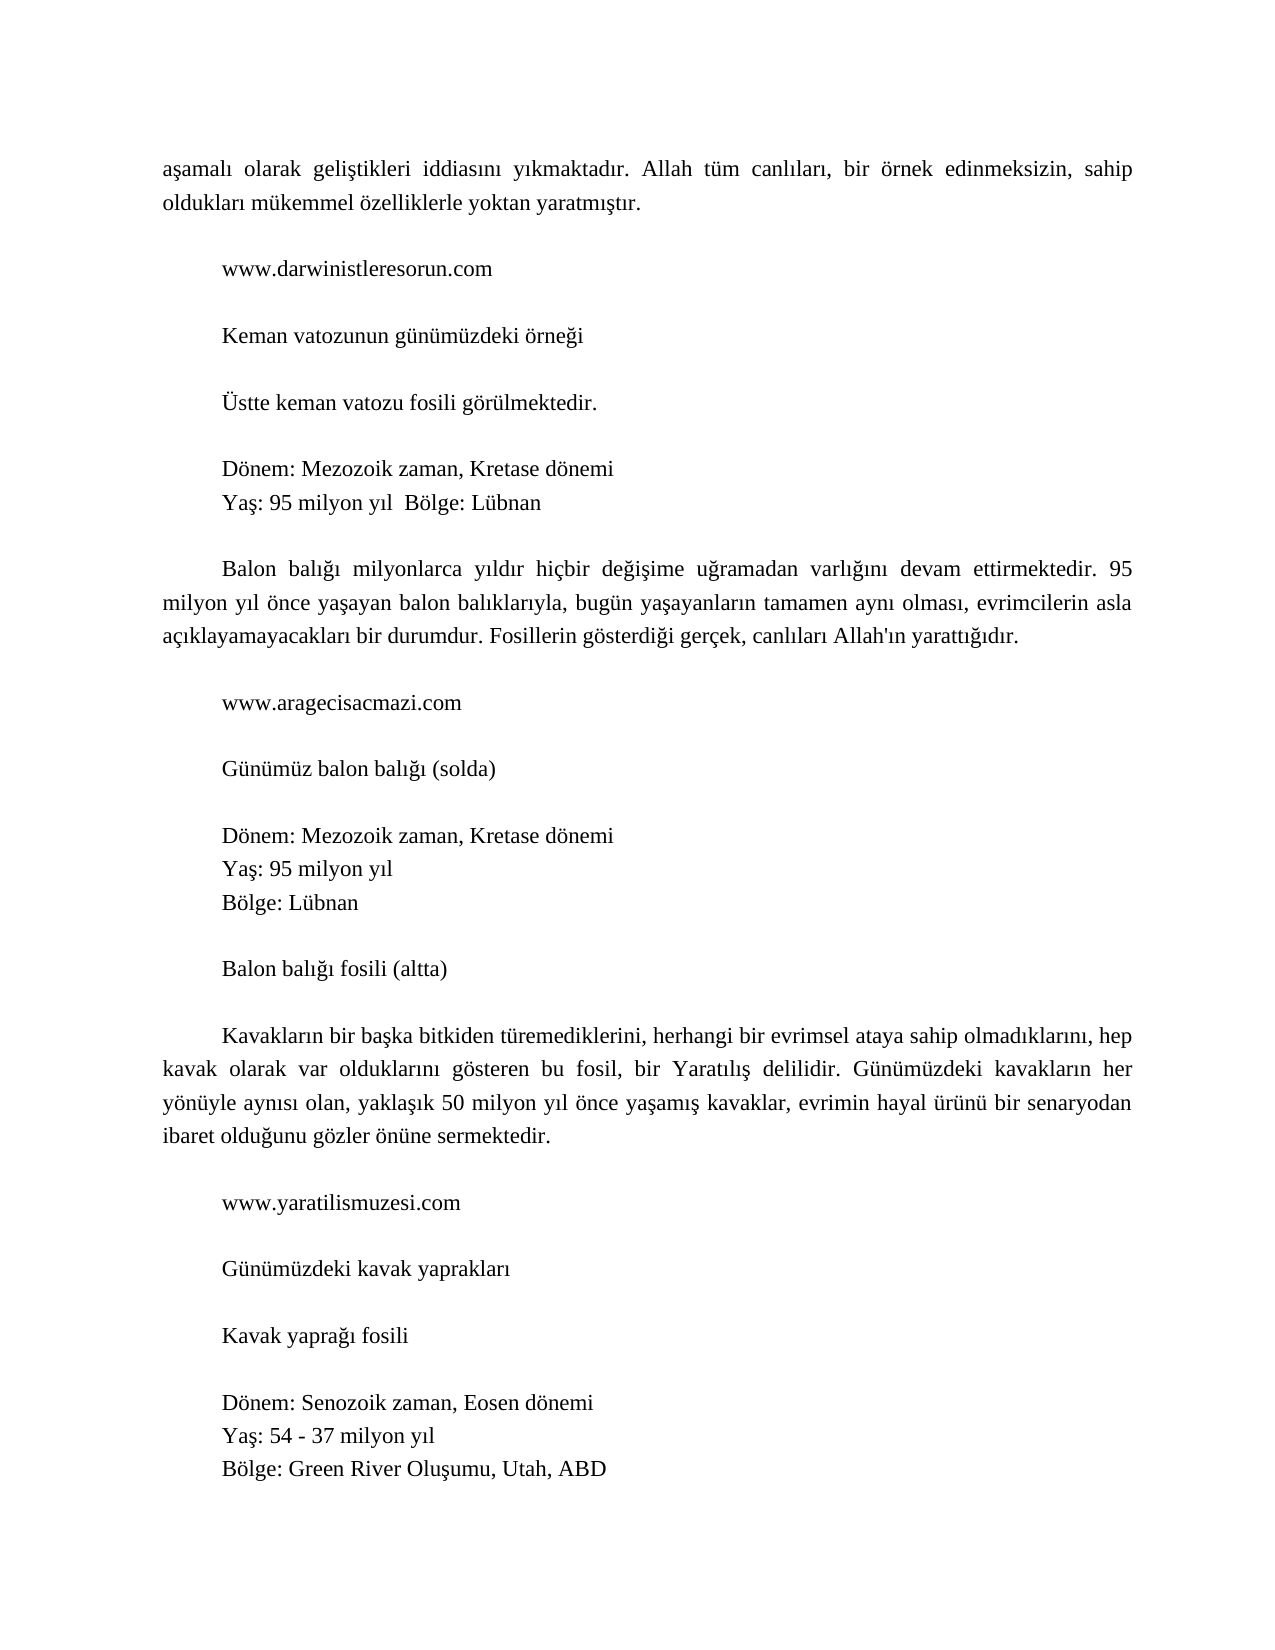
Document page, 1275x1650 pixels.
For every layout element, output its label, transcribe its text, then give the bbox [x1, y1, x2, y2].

text Dönem: Mezozoik zaman, Kretase dönemi [162, 817, 1134, 850]
text www.yaratilismuzesi.com [162, 1183, 1134, 1217]
text Yaş: 95 milyon yıl Bölge: Lübnan [162, 483, 1134, 517]
text Günümüz balon balığı (solda) [162, 750, 1134, 783]
text Bölge: Green River Oluşumu, Utah, ABD [162, 1450, 1134, 1483]
text www.aragecisacmazi.com [162, 683, 1134, 717]
text Yaş: 54 - 37 milyon yıl [162, 1417, 1134, 1450]
text Balon balığı fosili (altta) [162, 950, 1134, 983]
text Günümüzdeki kavak yaprakları [162, 1250, 1134, 1283]
text Keman vatozunun günümüzdeki örneği [162, 317, 1134, 350]
text www.darwinistleresorun.com [162, 250, 1134, 283]
text Bölge: Lübnan [162, 883, 1134, 917]
text Kavak yaprağı fosili [162, 1317, 1134, 1350]
text Üstte keman vatozu fosili görülmektedir. [162, 383, 1134, 417]
text Dönem: Mezozoik zaman, Kretase dönemi [162, 450, 1134, 483]
text aşamalı olarak geliştikleri iddiasını yıkmaktadır. Allah tüm canlıları, bir örnek edinmeksizin, sahip oldukları mükemmel özelliklerle yoktan yaratmıştır. [162, 150, 1134, 217]
text Kavakların bir başka bitkiden türemediklerini, herhangi bir evrimsel ataya sahip olmadıklarını, hep kavak olarak var olduklarını gösteren bu fosil, bir Yaratılış delilidir. Günümüzdeki kavakların her yönüyle aynısı olan, yaklaşık 50 milyon yıl önce yaşamış kavaklar, evrimin hayal ürünü bir senaryodan ibaret olduğunu gözler önüne sermektedir. [162, 1017, 1134, 1150]
text Dönem: Senozoik zaman, Eosen dönemi [162, 1383, 1134, 1417]
text Balon balığı milyonlarca yıldır hiçbir değişime uğramadan varlığını devam ettirmektedir. 95 milyon yıl önce yaşayan balon balıklarıyla, bugün yaşayanların tamamen aynı olması, evrimcilerin asla açıklayamayacakları bir durumdur. Fosillerin gösterdiği gerçek, canlıları Allah'ın yarattığıdır. [162, 550, 1134, 650]
text Yaş: 95 milyon yıl [162, 850, 1134, 883]
